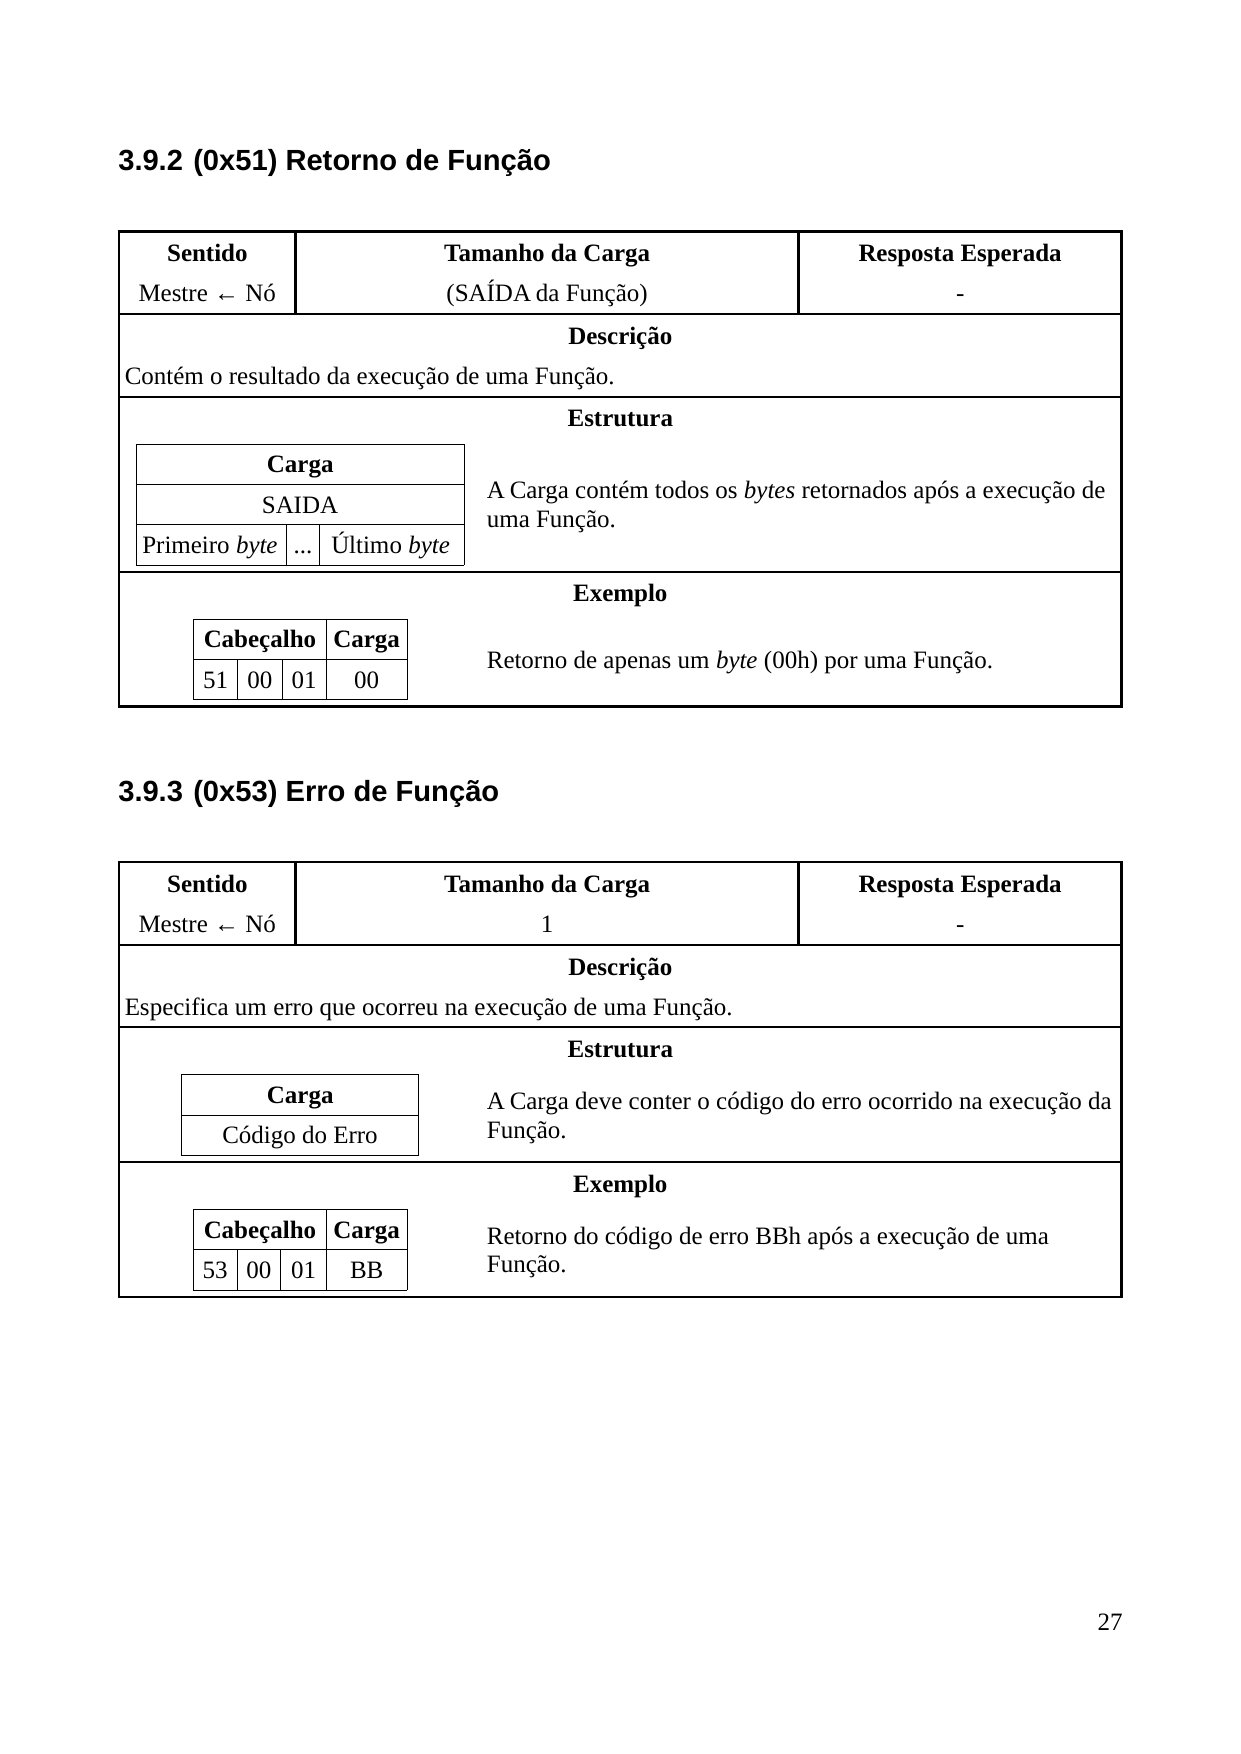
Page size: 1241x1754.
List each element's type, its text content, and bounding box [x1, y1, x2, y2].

table_cell A Carga contém todos os bytes retornados após a execução de uma Função. [481, 438, 1120, 571]
table_cell 00 [238, 660, 282, 699]
table_cell Último byte [320, 525, 464, 565]
table_header Carga [327, 620, 407, 659]
table_header Tamanho da Carga [297, 863, 797, 903]
table_header Carga [327, 1210, 407, 1249]
table_cell Contém o resultado da execução de uma Função. [120, 355, 1120, 396]
table_cell [120, 1069, 481, 1161]
table_cell Descrição [120, 946, 1120, 986]
table_cell Mestre ← Nó [120, 904, 294, 944]
table_cell ... [287, 525, 319, 565]
table_cell Primeiro byte [137, 525, 286, 565]
table_cell 01 [281, 1250, 326, 1290]
table_cell [120, 613, 481, 705]
table_cell Estrutura [120, 398, 1120, 438]
table_cell SAIDA [137, 485, 464, 524]
table_cell BB [327, 1250, 407, 1290]
table_header Carga [182, 1075, 418, 1115]
table_cell [120, 1203, 481, 1296]
table_cell - [800, 273, 1120, 313]
table_header Resposta Esperada [800, 863, 1120, 903]
table_cell 1 [297, 904, 797, 944]
table_header Tamanho da Carga [297, 233, 797, 273]
table_cell [120, 438, 481, 571]
subtitle (0x51) Retorno de Função [118, 143, 1122, 177]
table_cell - [800, 904, 1120, 944]
table_cell 00 [238, 1250, 280, 1290]
table_cell 00 [327, 660, 407, 699]
table_cell (SAÍDA da Função) [297, 273, 797, 313]
table_cell Descrição [120, 315, 1120, 355]
table_cell Retorno de apenas um byte (00h) por uma Função. [481, 613, 1120, 705]
table_cell Estrutura [120, 1028, 1120, 1069]
table_cell Exemplo [120, 573, 1120, 613]
table_header Sentido [120, 863, 294, 903]
table_cell Retorno do código de erro BBh após a execução de uma Função. [481, 1203, 1120, 1296]
table_header Cabeçalho [194, 1210, 326, 1249]
subtitle (0x53) Erro de Função [118, 774, 1122, 807]
table_header Sentido [120, 233, 294, 273]
table_cell Especifica um erro que ocorreu na execução de uma Função. [120, 986, 1120, 1026]
table_cell A Carga deve conter o código do erro ocorrido na execução da Função. [481, 1069, 1120, 1161]
table_cell Exemplo [120, 1163, 1120, 1203]
table_header Resposta Esperada [800, 233, 1120, 273]
table_cell Mestre ← Nó [120, 273, 294, 313]
table_cell 51 [194, 660, 237, 699]
table_header Carga [137, 445, 464, 484]
table_cell Código do Erro [182, 1116, 418, 1155]
table_cell 01 [283, 660, 326, 699]
table_cell 53 [194, 1250, 237, 1290]
table_header Cabeçalho [194, 620, 326, 659]
